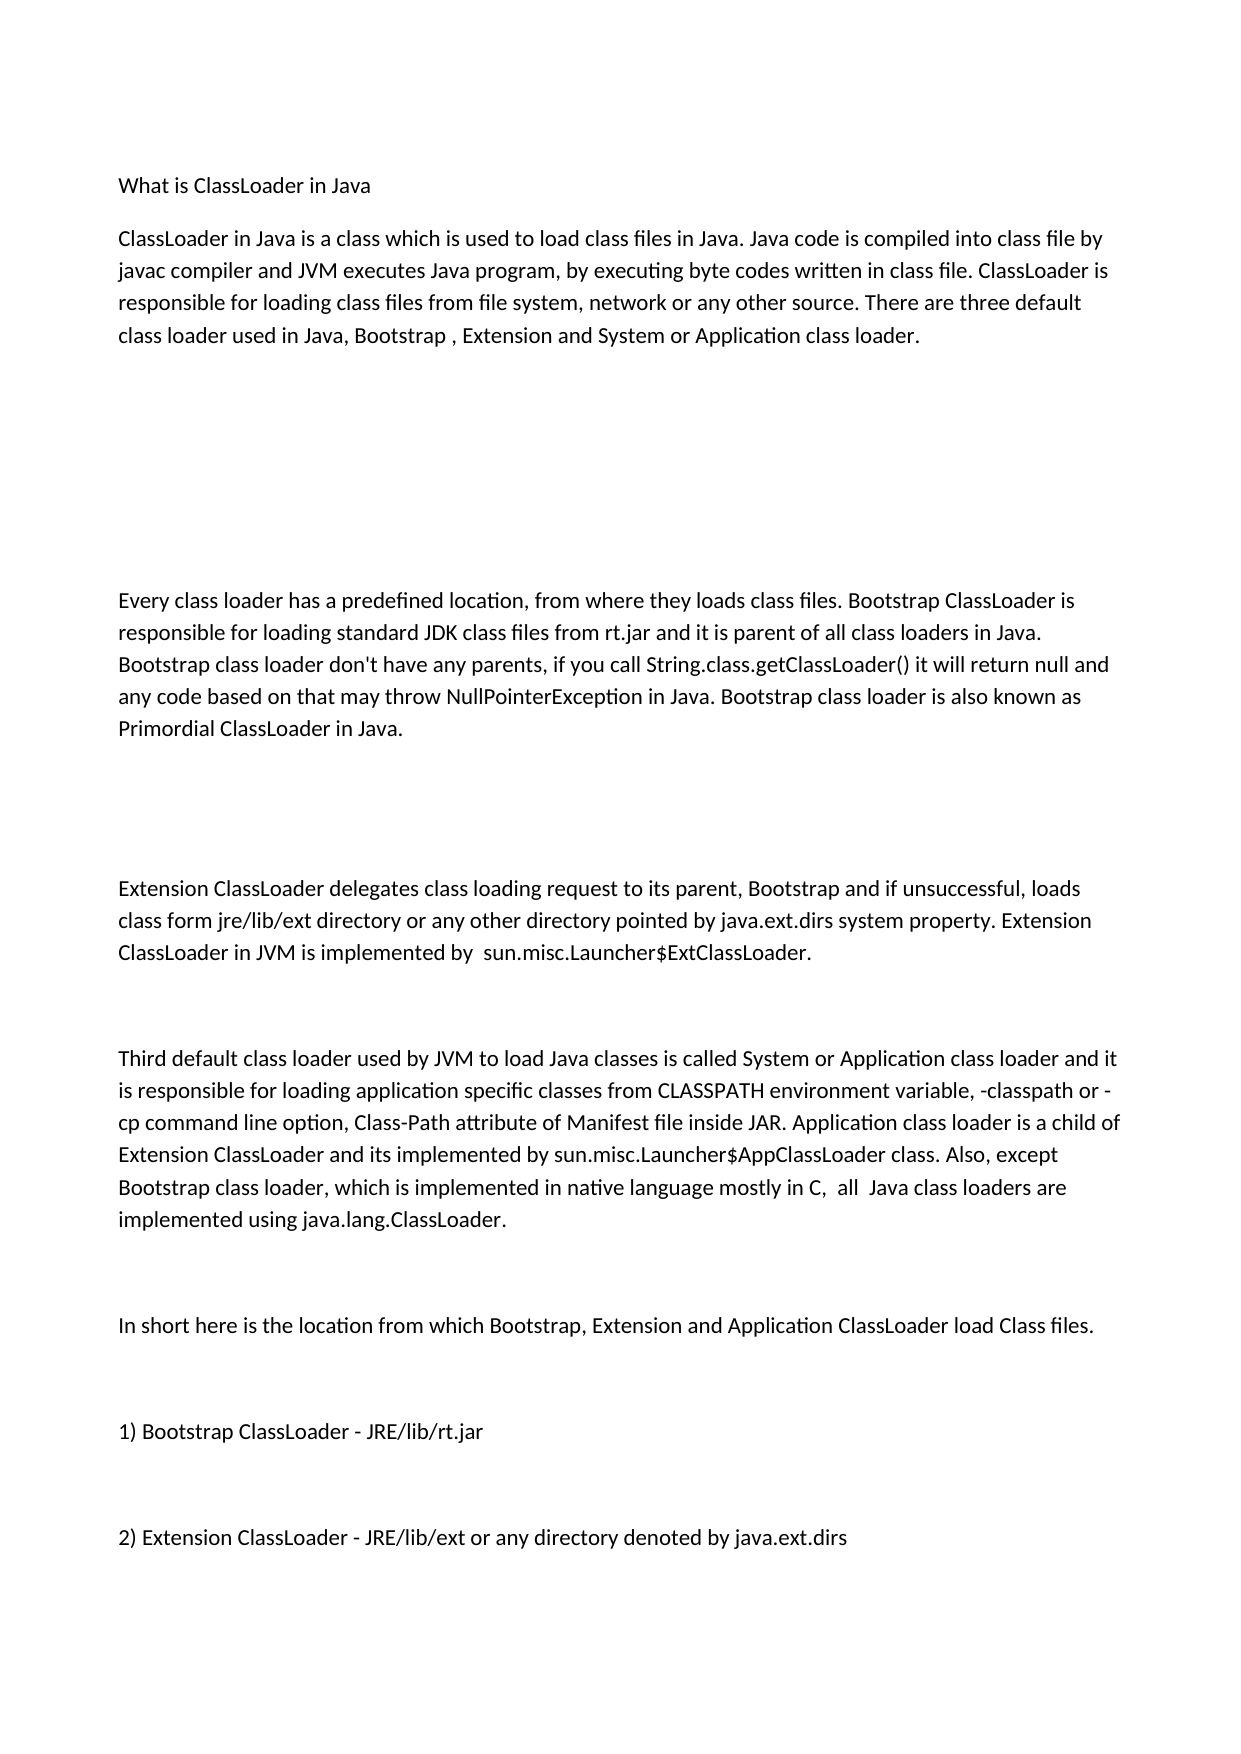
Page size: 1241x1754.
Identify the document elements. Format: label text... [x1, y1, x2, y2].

text What is ClassLoader in Java [118, 171, 1122, 199]
text ClassLoader in Java is a class which is used to load class files in Java. Java code is compiled into class file by javac compiler and JVM executes Java program, by executing byte codes written in class file. ClassLoader is responsible for loading class files from file system, network or any other source. There are three default class loader used in Java, Bootstrap , Extension and System or Application class loader. [118, 224, 1122, 349]
text Every class loader has a predefined location, from where they loads class files. Bootstrap ClassLoader is responsible for loading standard JDK class files from rt.jar and it is parent of all class loaders in Java. Bootstrap class loader don't have any parents, if you call String.class.getClassLoader() it will return null and any code based on that may throw NullPointerException in Java. Bootstrap class loader is also known as Primordial ClassLoader in Java. [118, 586, 1122, 743]
text Third default class loader used by JVM to load Java classes is called System or Application class loader and it is responsible for loading application specific classes from CLASSPATH environment variable, -classpath or -cp command line option, Class-Path attribute of Manifest file inside JAR. Application class loader is a child of Extension ClassLoader and its implemented by sun.misc.Launcher$AppClassLoader class. Also, except Bootstrap class loader, which is implemented in native language mostly in C, all Java class loaders are implemented using java.lang.ClassLoader. [118, 1044, 1122, 1233]
text In short here is the location from which Bootstrap, Extension and Application ClassLoader load Class files. [118, 1311, 1122, 1339]
text 2) Extension ClassLoader - JRE/lib/ext or any directory denoted by java.ext.dirs [118, 1523, 1122, 1551]
text 1) Bootstrap ClassLoader - JRE/lib/rt.jar [118, 1417, 1122, 1445]
text Extension ClassLoader delegates class loading request to its parent, Bootstrap and if unsuccessful, loads class form jre/lib/ext directory or any other directory pointed by java.ext.dirs system property. Extension ClassLoader in JVM is implemented by sun.misc.Launcher$ExtClassLoader. [118, 874, 1122, 966]
